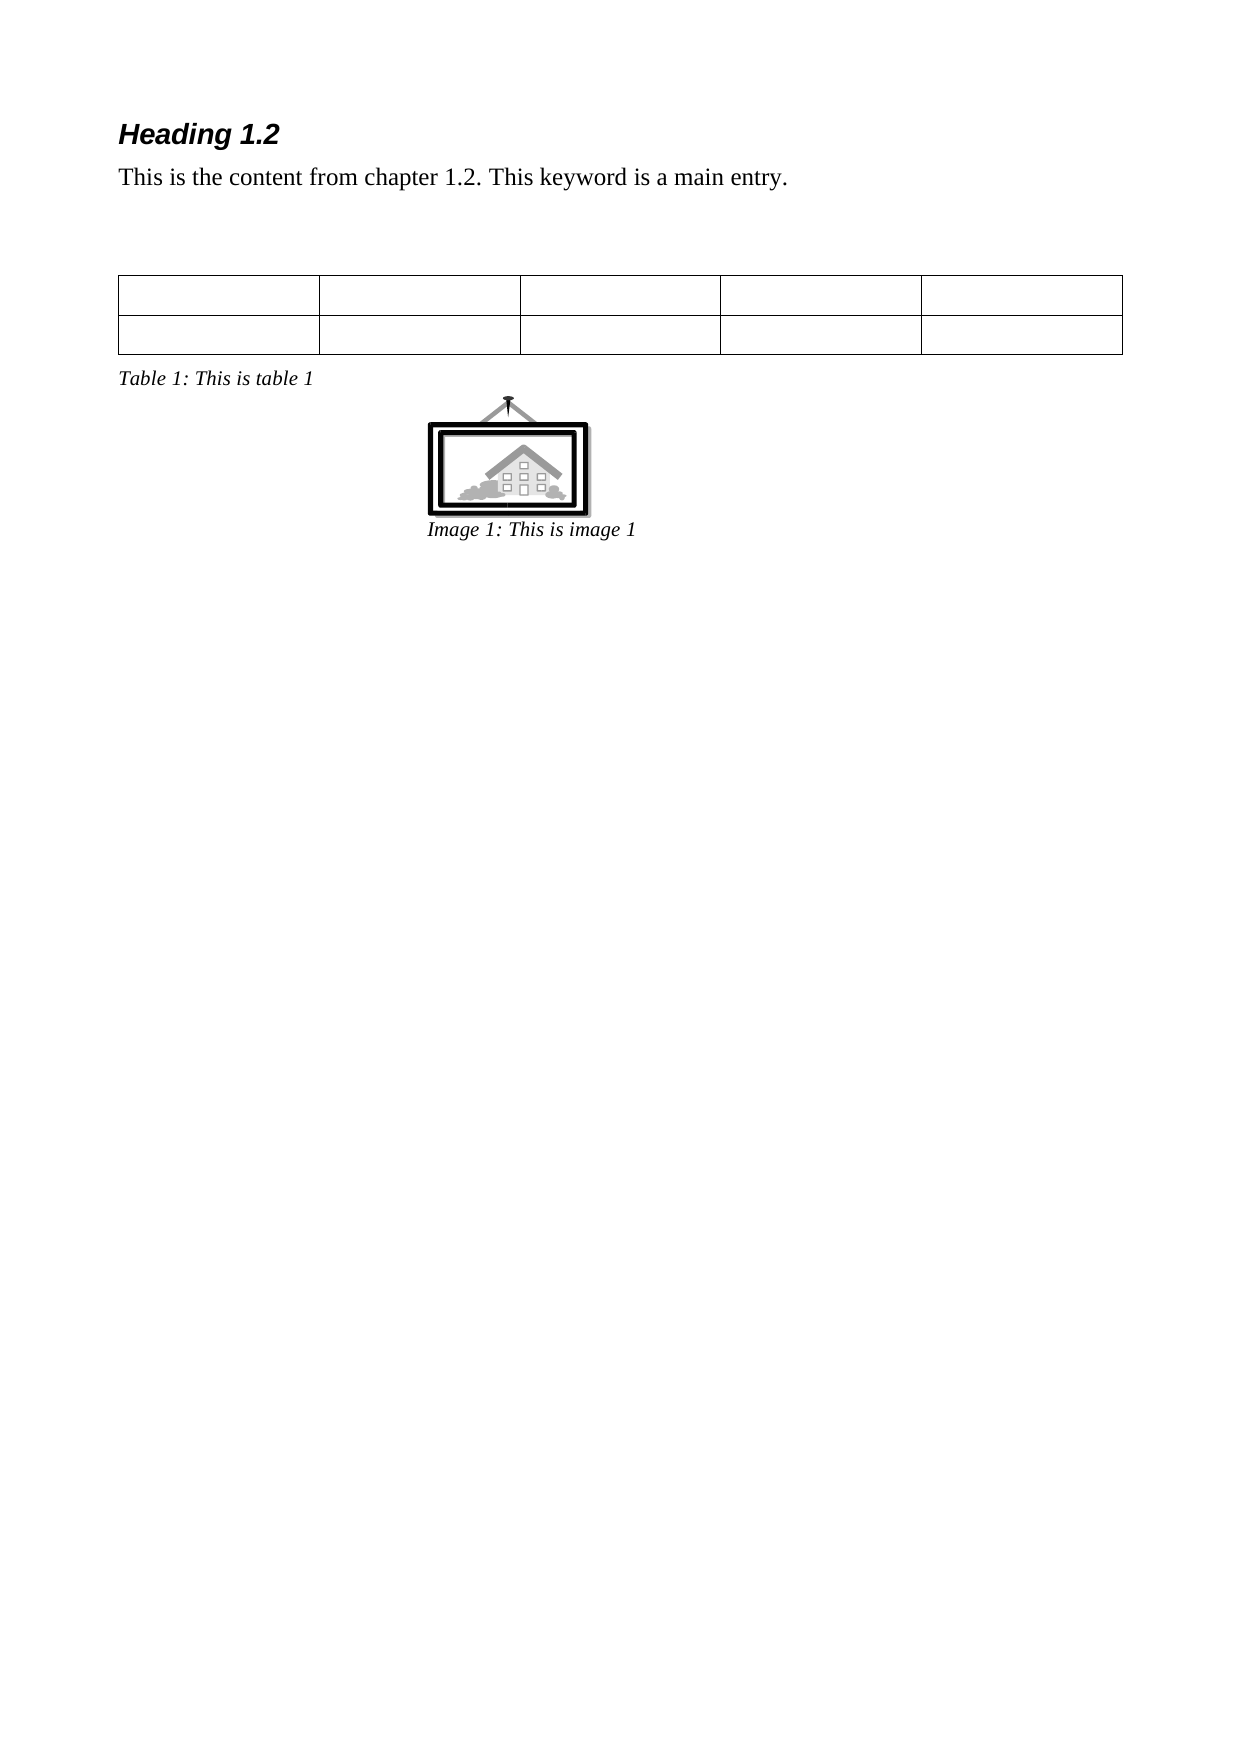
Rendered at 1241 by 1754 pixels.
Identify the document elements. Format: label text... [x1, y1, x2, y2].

table_header [119, 276, 319, 315]
text Table 1: This is table 1 [118, 367, 1122, 390]
table_header [922, 276, 1122, 315]
table_cell [922, 316, 1122, 354]
text This is the content from chapter 1.2. This keyword is a main entry. [118, 163, 1122, 219]
table_header [721, 276, 921, 315]
text Image 1: This is image 1 [427, 396, 720, 541]
table_cell [320, 316, 520, 354]
table_cell [721, 316, 921, 354]
subtitle Heading 1.2 [118, 118, 1122, 151]
table_header [320, 276, 520, 315]
table_cell [521, 316, 720, 354]
table_header [521, 276, 720, 315]
table_cell [119, 316, 319, 354]
